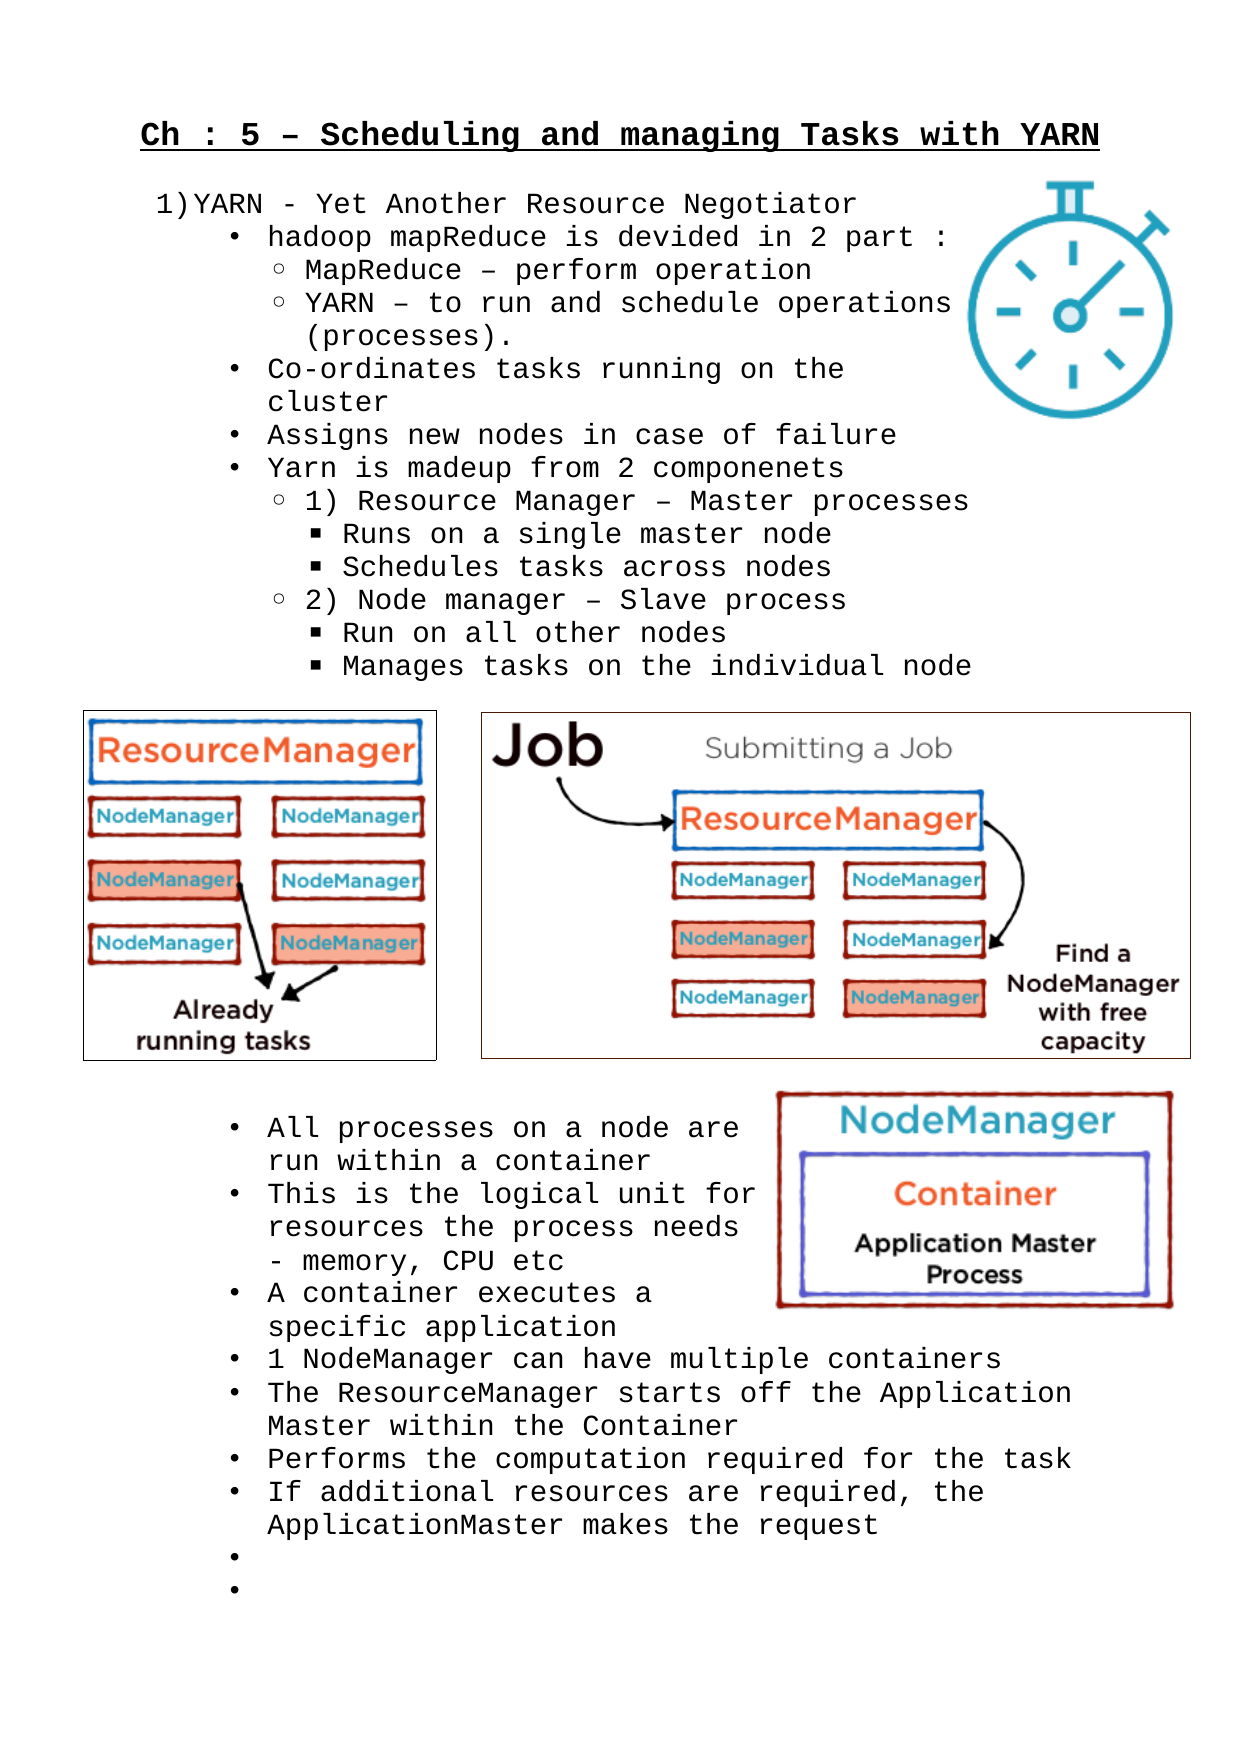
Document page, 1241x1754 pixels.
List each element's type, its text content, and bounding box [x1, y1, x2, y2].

list Manages tasks on the individual node [304, 651, 1122, 684]
list hadoop mapReduce is devided in 2 part : [229, 222, 961, 255]
list A container executes a specific application [229, 1279, 1122, 1345]
list Assigns new nodes in case of failure [229, 420, 1122, 453]
list MapReduce – perform operation [267, 255, 961, 288]
list Runs on a single master node [304, 519, 1122, 552]
list YARN – to run and schedule operations (processes). [267, 288, 961, 354]
list Performs the computation required for the task [229, 1444, 1122, 1477]
picture [85, 713, 434, 1057]
text Ch : 5 – Scheduling and managing Tasks with YARN [118, 118, 1122, 156]
list All processes on a node are run within a container [229, 1113, 768, 1179]
picture [961, 173, 1182, 427]
picture [768, 1085, 1191, 1318]
list YARN - Yet Another Resource Negotiator [156, 189, 961, 222]
list 2) Node manager – Slave process [267, 585, 1122, 618]
picture [483, 715, 1187, 1056]
list The ResourceManager starts off the Application Master within the Container [229, 1378, 1122, 1444]
list Co-ordinates tasks running on the cluster [229, 354, 961, 420]
list 1) Resource Manager – Master processes [267, 486, 1122, 519]
list Run on all other nodes [304, 618, 1122, 651]
list Schedules tasks across nodes [304, 552, 1122, 585]
list If additional resources are required, the ApplicationMaster makes the request [229, 1477, 1122, 1543]
list This is the logical unit for resources the process needs - memory, CPU etc [229, 1179, 768, 1279]
list Yarn is madeup from 2 componenets [229, 453, 1122, 486]
list 1 NodeManager can have multiple containers [229, 1345, 1122, 1378]
